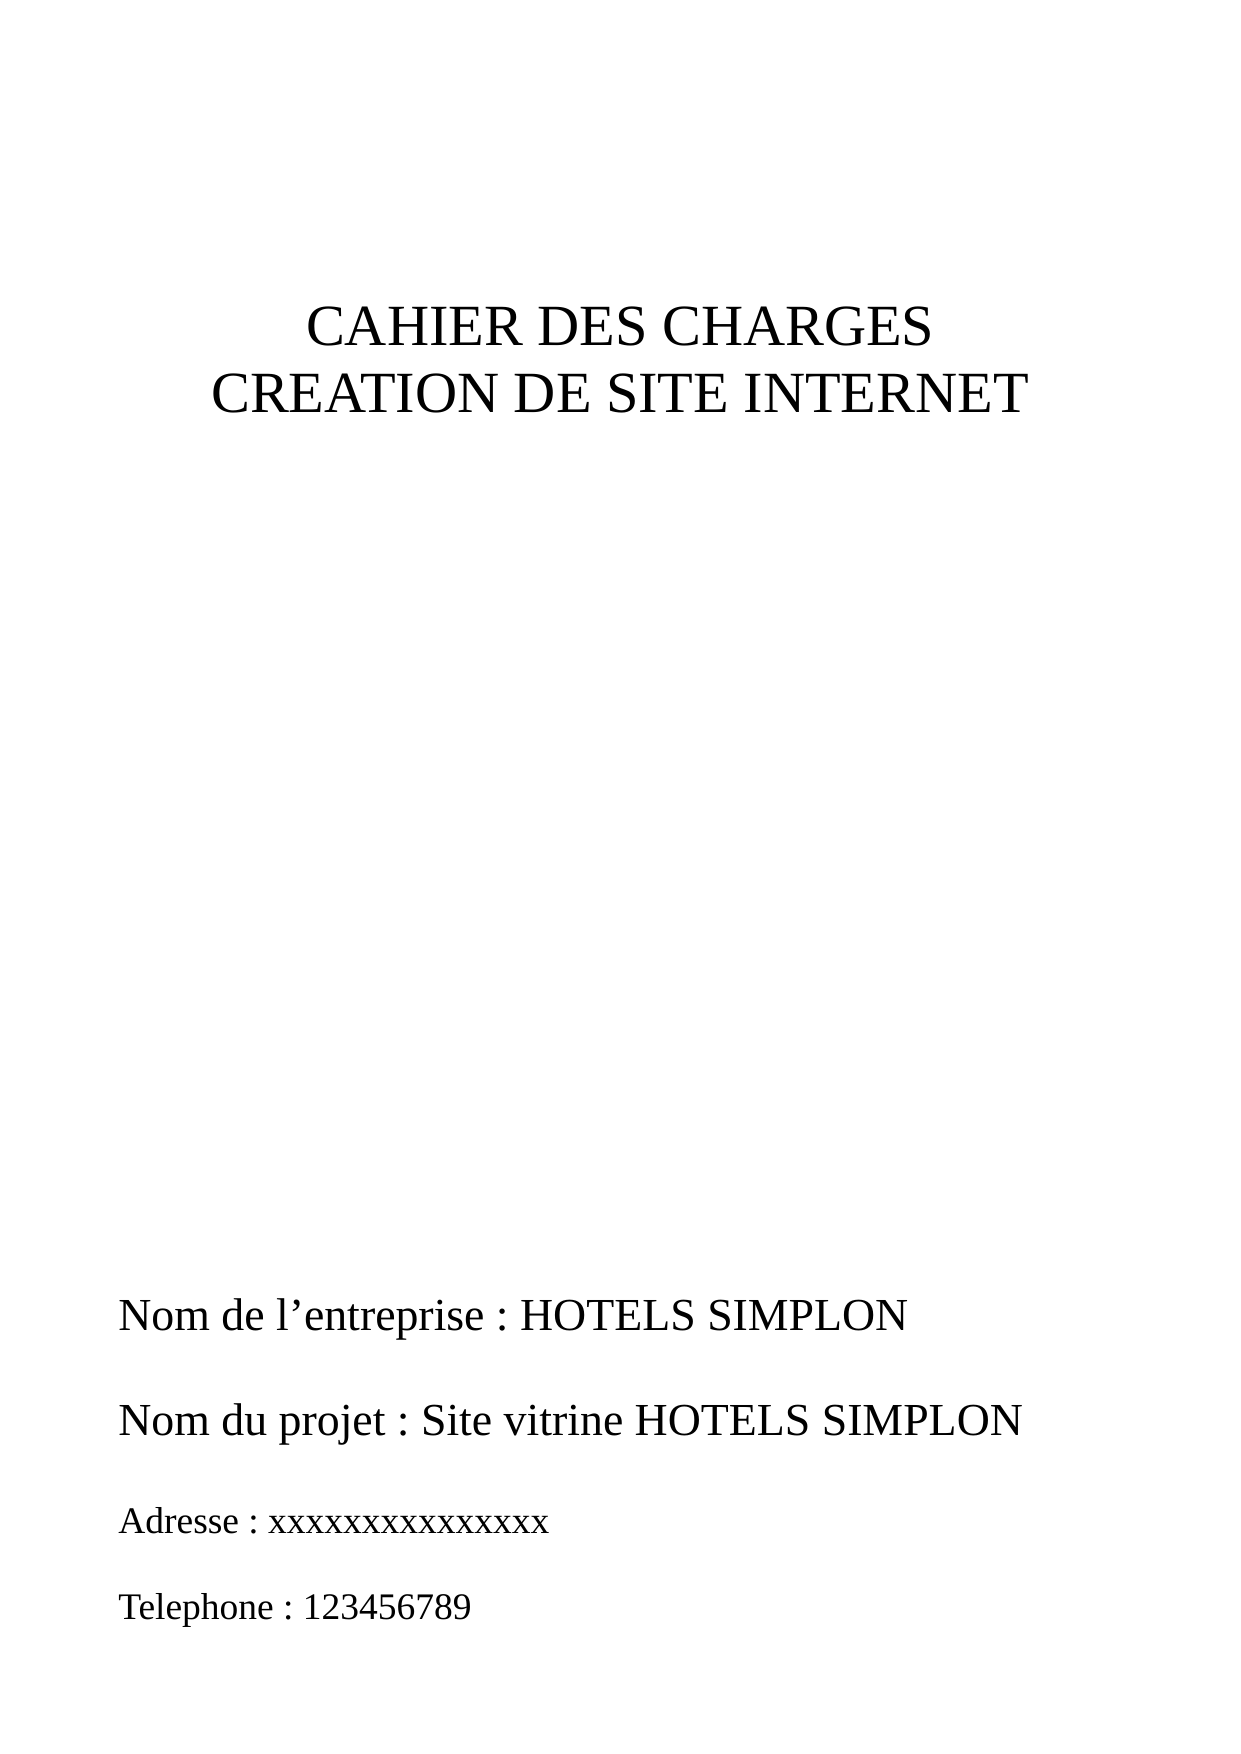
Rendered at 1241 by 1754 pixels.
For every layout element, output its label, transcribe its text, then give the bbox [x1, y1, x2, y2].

text CAHIER DES CHARGES [118, 291, 1122, 358]
text Nom de l’entreprise : HOTELS SIMPLON [118, 1287, 1122, 1340]
text Adresse : xxxxxxxxxxxxxxx [118, 1498, 1122, 1541]
text Telephone : 123456789 [118, 1584, 1122, 1627]
text CREATION DE SITE INTERNET [118, 358, 1122, 425]
text Nom du projet : Site vitrine HOTELS SIMPLON [118, 1393, 1122, 1445]
